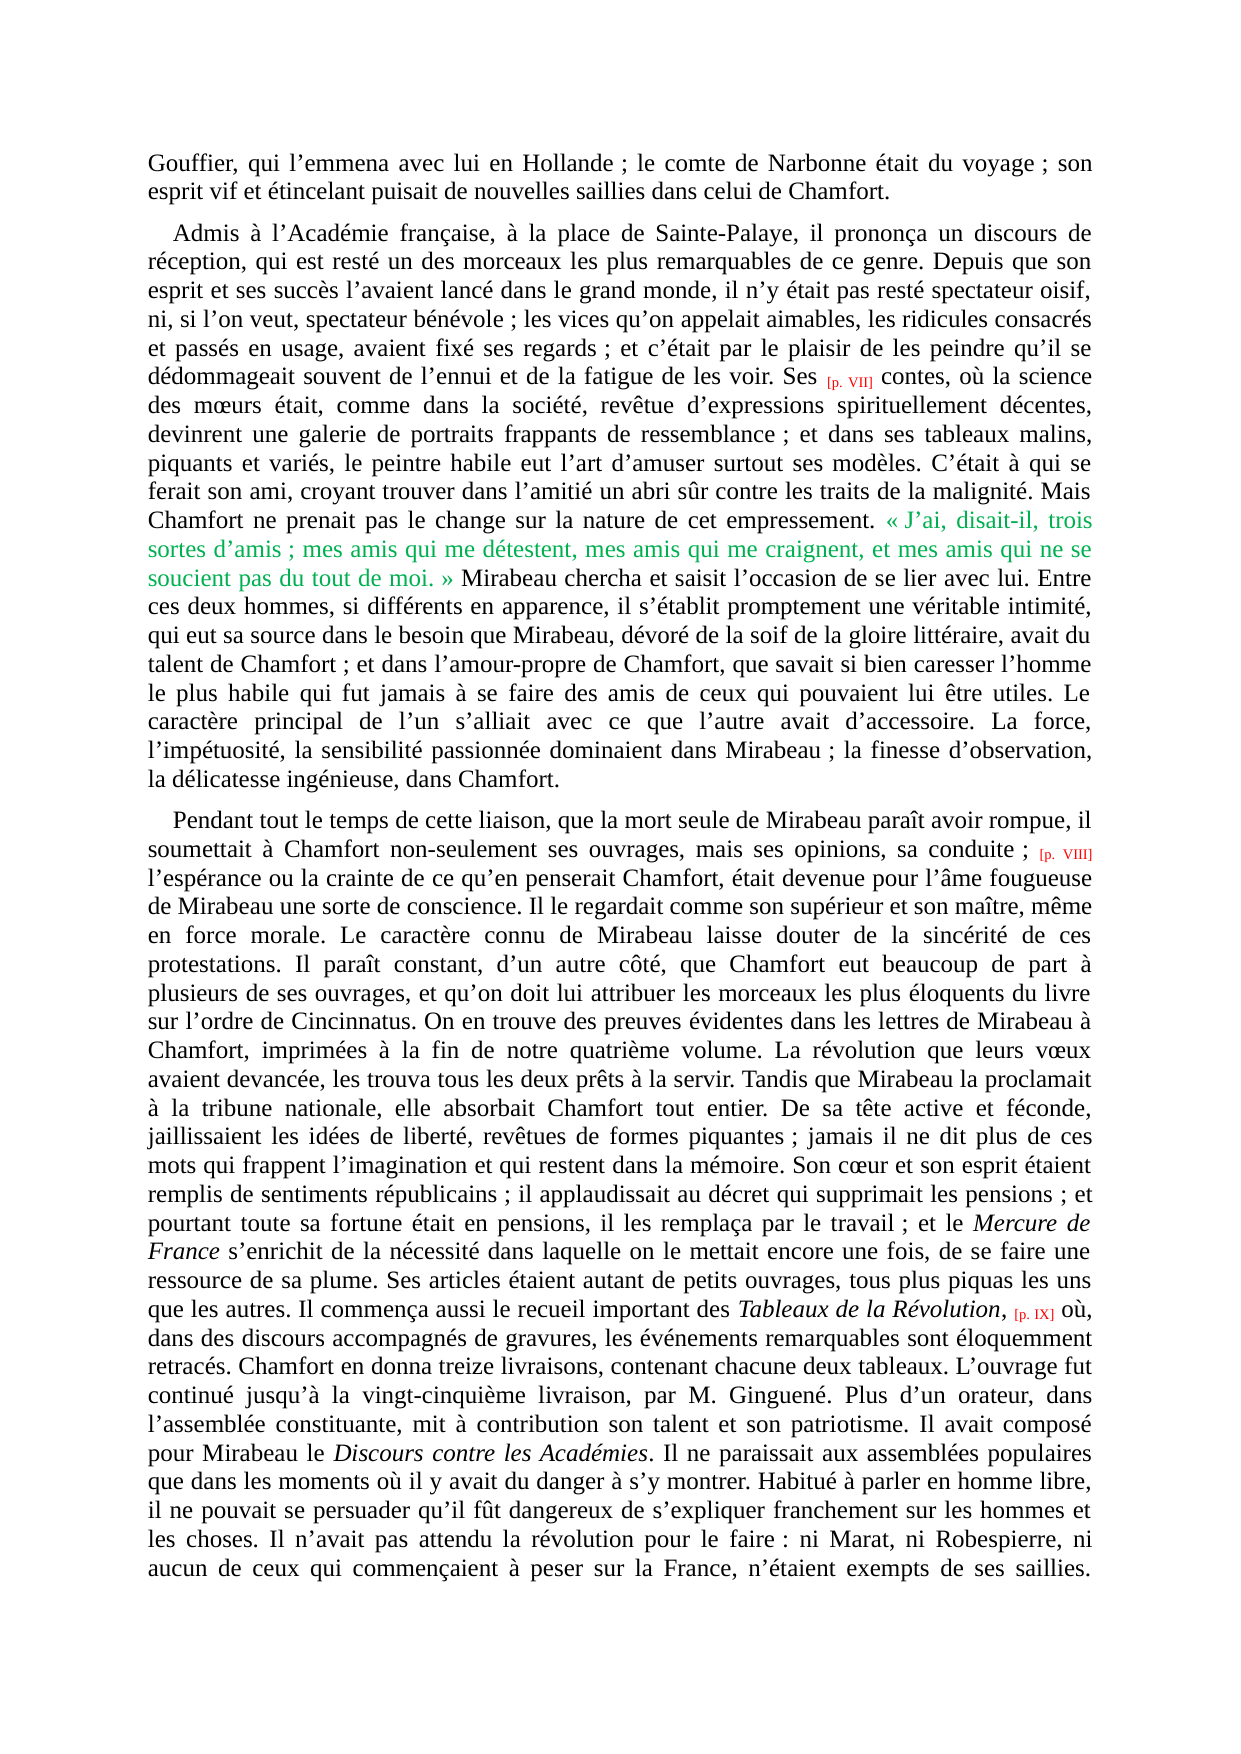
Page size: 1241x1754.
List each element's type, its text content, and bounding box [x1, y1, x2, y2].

text Pendant tout le temps de cette liaison, que la mort seule de Mirabeau paraît avoir rompue, il soumettait à Chamfort non-seulement ses ouvrages, mais ses opinions, sa conduite ; [p. VIII] l’espérance ou la crainte de ce qu’en penserait Chamfort, était devenue pour l’âme fougueuse de Mirabeau une sorte de conscience. Il le regardait comme son supérieur et son maître, même en force morale. Le caractère connu de Mirabeau laisse douter de la sincérité de ces protestations. Il paraît constant, d’un autre côté, que Chamfort eut beaucoup de part à plusieurs de ses ouvrages, et qu’on doit lui attribuer les morceaux les plus éloquents du livre sur l’ordre de Cincinnatus. On en trouve des preuves évidentes dans les lettres de Mirabeau à Chamfort, imprimées à la fin de notre quatrième volume. La révolution que leurs vœux avaient devancée, les trouva tous les deux prêts à la servir. Tandis que Mirabeau la proclamait à la tribune nationale, elle absorbait Chamfort tout entier. De sa tête active et féconde, jaillissaient les idées de liberté, revêtues de formes piquantes ; jamais il ne dit plus de ces mots qui frappent l’imagination et qui restent dans la mémoire. Son cœur et son esprit étaient remplis de sentiments républicains ; il applaudissait au décret qui supprimait les pensions ; et pourtant toute sa fortune était en pensions, il les remplaça par le travail ; et le Mercure de France s’enrichit de la nécessité dans laquelle on le mettait encore une fois, de se faire une ressource de sa plume. Ses articles étaient autant de petits ouvrages, tous plus piquas les uns que les autres. Il commença aussi le recueil important des Tableaux de la Révolution, [p. IX] où, dans des discours accompagnés de gravures, les événements remarquables sont éloquemment retracés. Chamfort en donna treize livraisons, contenant chacune deux tableaux. L’ouvrage fut continué jusqu’à la vingt-cinquième livraison, par M. Ginguené. Plus d’un orateur, dans l’assemblée constituante, mit à contribution son talent et son patriotisme. Il avait composé pour Mirabeau le Discours contre les Académies. Il ne paraissait aux assemblées populaires que dans les moments où il y avait du danger à s’y montrer. Habitué à parler en homme libre, il ne pouvait se persuader qu’il fût dangereux de s’expliquer franchement sur les hommes et les choses. Il n’avait pas attendu la révolution pour le faire : ni Marat, ni Robespierre, ni aucun de ceux qui commençaient à peser sur la France, n’étaient exempts de ses saillies. [148, 805, 1093, 1581]
text Admis à l’Académie française, à la place de Sainte-Palaye, il prononça un discours de réception, qui est resté un des morceaux les plus remarquables de ce genre. Depuis que son esprit et ses succès l’avaient lancé dans le grand monde, il n’y était pas resté spectateur oisif, ni, si l’on veut, spectateur bénévole ; les vices qu’on appelait aimables, les ridicules consacrés et passés en usage, avaient fixé ses regards ; et c’était par le plaisir de les peindre qu’il se dédommageait souvent de l’ennui et de la fatigue de les voir. Ses [p. VII] contes, où la science des mœurs était, comme dans la société, revêtue d’expressions spirituellement décentes, devinrent une galerie de portraits frappants de ressemblance ; et dans ses tableaux malins, piquants et variés, le peintre habile eut l’art d’amuser surtout ses modèles. C’était à qui se ferait son ami, croyant trouver dans l’amitié un abri sûr contre les traits de la malignité. Mais Chamfort ne prenait pas le change sur la nature de cet empressement. « J’ai, disait-il, trois sortes d’amis ; mes amis qui me détestent, mes amis qui me craignent, et mes amis qui ne se soucient pas du tout de moi. » Mirabeau chercha et saisit l’occasion de se lier avec lui. Entre ces deux hommes, si différents en apparence, il s’établit promptement une véritable intimité, qui eut sa source dans le besoin que Mirabeau, dévoré de la soif de la gloire littéraire, avait du talent de Chamfort ; et dans l’amour-propre de Chamfort, que savait si bien caresser l’homme le plus habile qui fut jamais à se faire des amis de ceux qui pouvaient lui être utiles. Le caractère principal de l’un s’alliait avec ce que l’autre avait d’accessoire. La force, l’impétuosité, la sensibilité passionnée dominaient dans Mirabeau ; la finesse d’observation, la délicatesse ingénieuse, dans Chamfort. [148, 218, 1093, 793]
text Gouffier, qui l’emmena avec lui en Hollande ; le comte de Narbonne était du voyage ; son esprit vif et étincelant puisait de nouvelles saillies dans celui de Chamfort. [148, 148, 1093, 205]
